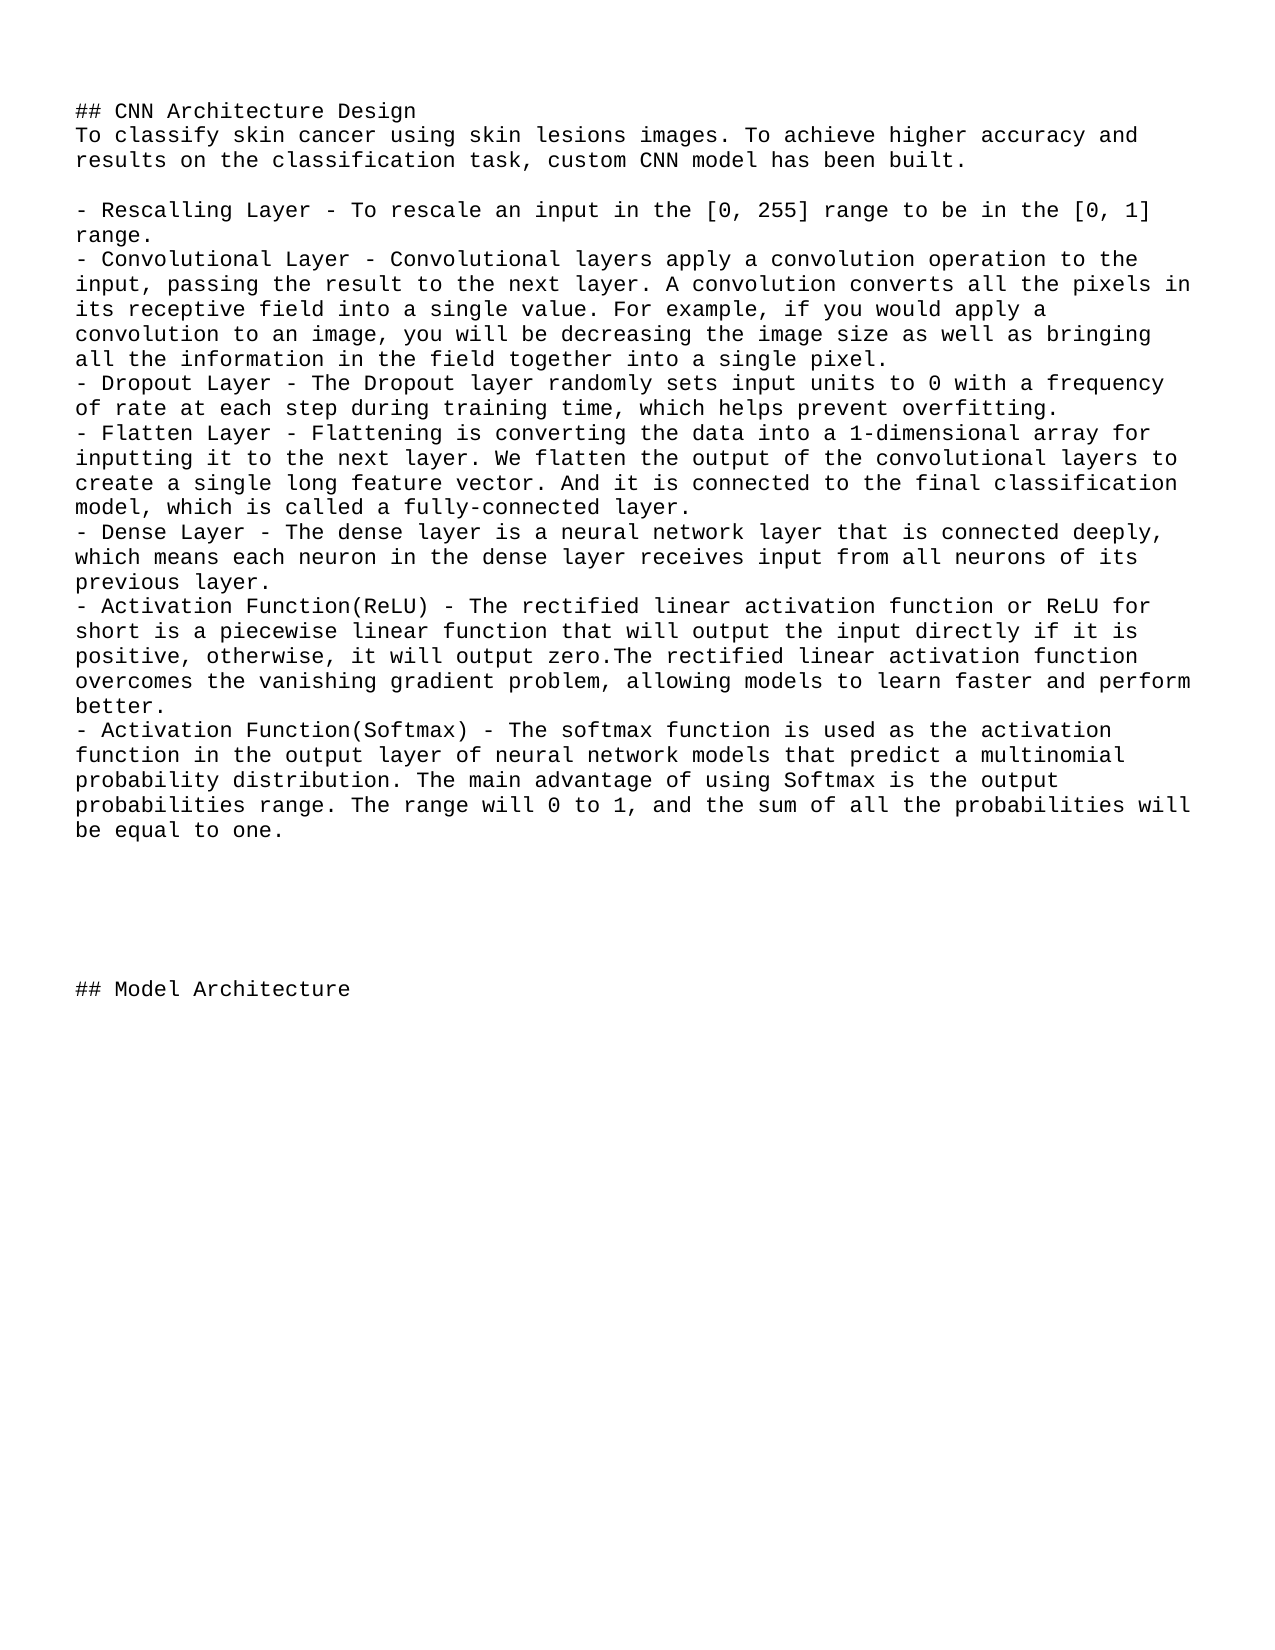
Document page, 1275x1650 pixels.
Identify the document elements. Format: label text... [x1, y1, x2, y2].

text - Activation Function(Softmax) - The softmax function is used as the activation function in the output layer of neural network models that predict a multinomial probability distribution. The main advantage of using Softmax is the output probabilities range. The range will 0 to 1, and the sum of all the probabilities will be equal to one. [75, 719, 1200, 843]
text - Rescalling Layer - To rescale an input in the [0, 255] range to be in the [0, 1] range. [75, 199, 1200, 248]
text - Dropout Layer - The Dropout layer randomly sets input units to 0 with a frequency of rate at each step during training time, which helps prevent overfitting. [75, 372, 1200, 422]
text - Convolutional Layer - Convolutional layers apply a convolution operation to the input, passing the result to the next layer. A convolution converts all the pixels in its receptive field into a single value. For example, if you would apply a convolution to an image, you will be decreasing the image size as well as bringing all the information in the field together into a single pixel. [75, 248, 1200, 372]
text - Dense Layer - The dense layer is a neural network layer that is connected deeply, which means each neuron in the dense layer receives input from all neurons of its previous layer. [75, 521, 1200, 596]
text - Activation Function(ReLU) - The rectified linear activation function or ReLU for short is a piecewise linear function that will output the input directly if it is positive, otherwise, it will output zero.The rectified linear activation function overcomes the vanishing gradient problem, allowing models to learn faster and perform better. [75, 596, 1200, 719]
text To classify skin cancer using skin lesions images. To achieve higher accuracy and results on the classification task, custom CNN model has been built. [75, 124, 1200, 174]
text ## CNN Architecture Design [75, 100, 1200, 124]
text - Flatten Layer - Flattening is converting the data into a 1-dimensional array for inputting it to the next layer. We flatten the output of the convolutional layers to create a single long feature vector. And it is connected to the final classification model, which is called a fully-connected layer. [75, 422, 1200, 521]
subtitle ## Model Architecture [75, 978, 1200, 1003]
